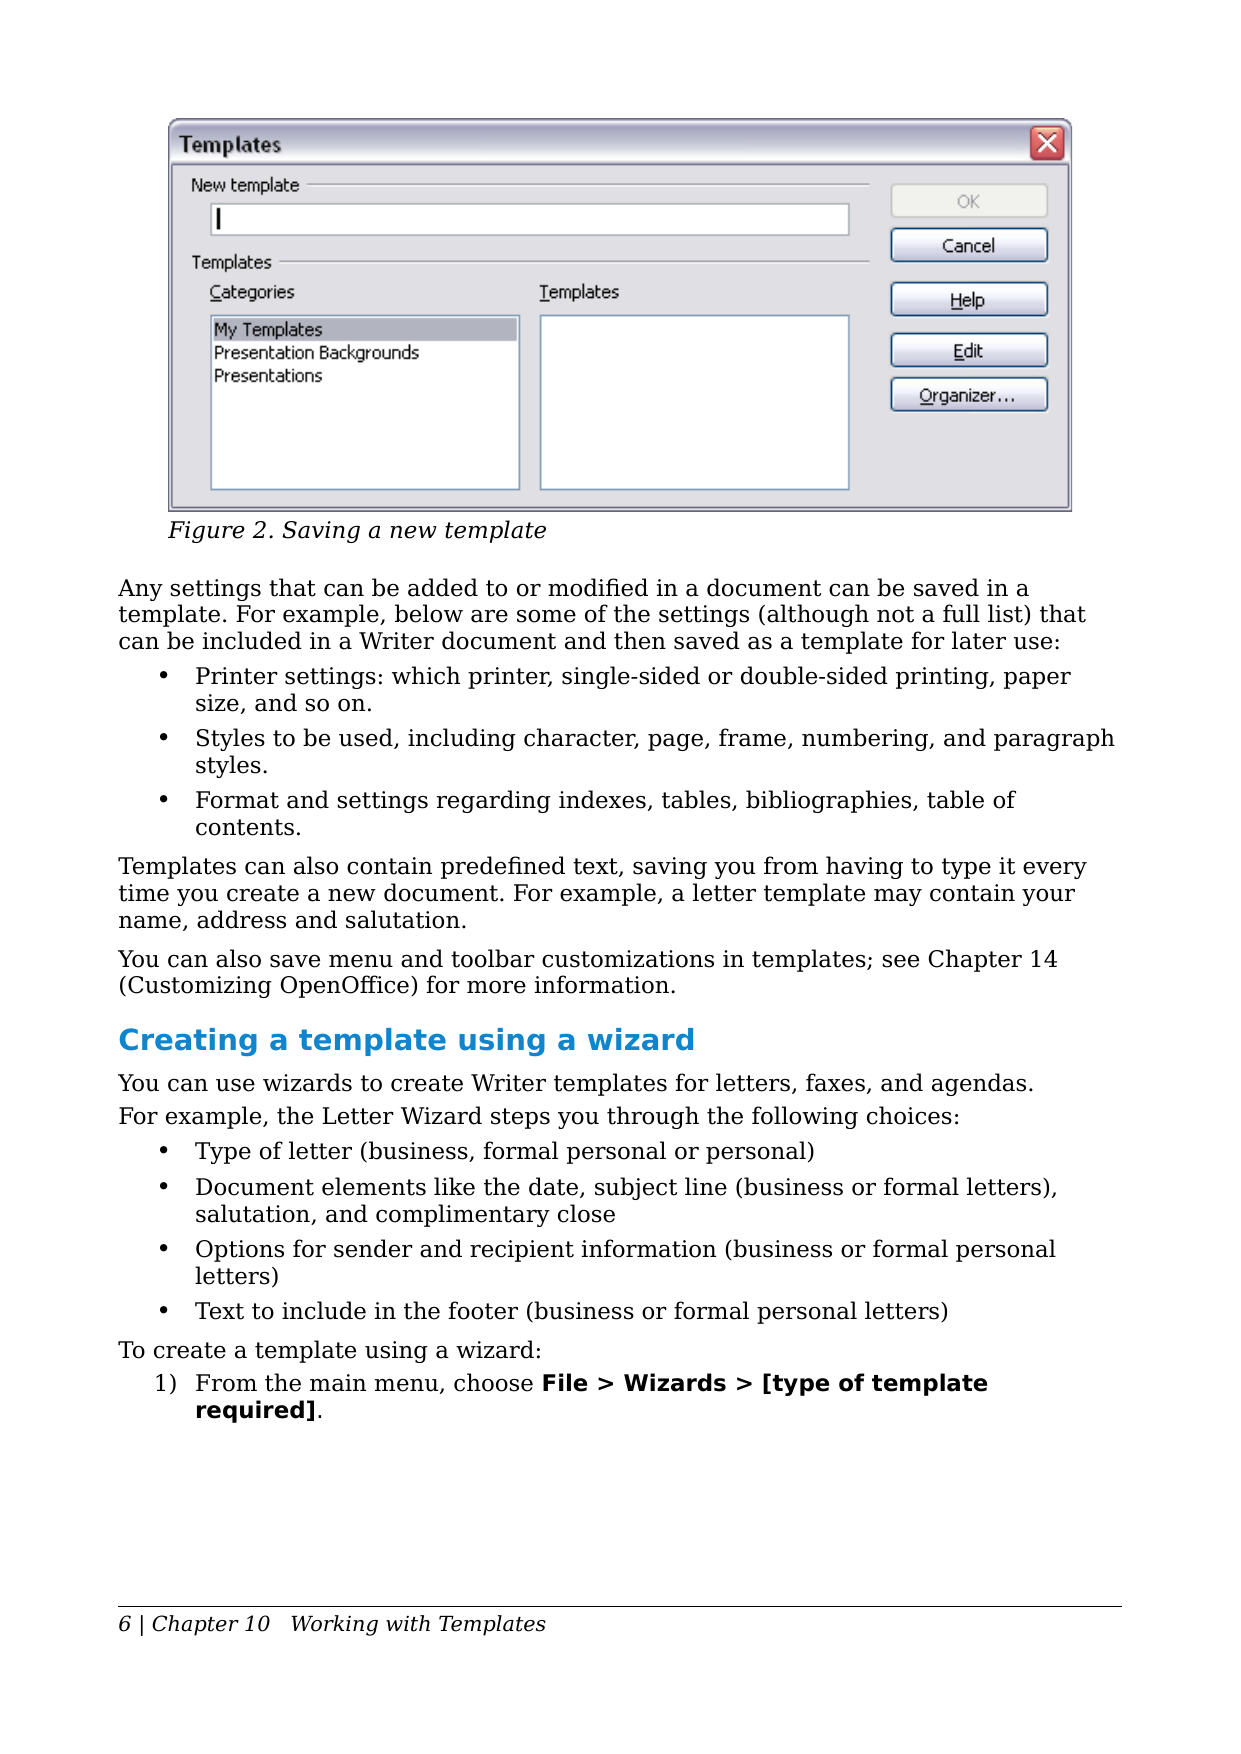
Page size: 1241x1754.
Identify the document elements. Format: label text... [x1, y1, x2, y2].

list Type of letter (business, formal personal or personal) [156, 1136, 1122, 1165]
list Text to include in the footer (business or formal personal letters) [156, 1296, 1122, 1325]
list Any settings that can be added to or modified in a document can be saved in a template. For example, below are some of the settings (although not a full list) that can be included in a Writer document and then saved as a template for later use: [118, 575, 1122, 655]
list You can use wizards to create Writer templates for letters, faxes, and agendas. [118, 1070, 1122, 1097]
text Templates can also contain predefined text, saving you from having to type it every time you create a new document. For example, a letter template may contain your name, address and salutation. [118, 853, 1122, 933]
subtitle Creating a template using a wizard [118, 1024, 1122, 1058]
list Format and settings regarding indexes, tables, bibliographies, table of contents. [156, 785, 1122, 841]
list Styles to be used, including character, page, frame, numbering, and paragraph styles. [156, 723, 1122, 779]
text Figure 2. Saving a new template [168, 518, 1072, 544]
picture [168, 118, 1073, 512]
list For example, the Letter Wizard steps you through the following choices: [118, 1103, 1122, 1130]
list Document elements like the date, subject line (business or formal letters), salutation, and complimentary close [156, 1172, 1122, 1227]
text You can also save menu and toolbar customizations in templates; see Chapter 14 (Customizing OpenOffice) for more information. [118, 946, 1122, 999]
list Printer settings: which printer, single-sided or double-sided printing, paper size, and so on. [156, 661, 1122, 717]
list To create a template using a wizard: [118, 1337, 1122, 1364]
list Options for sender and recipient information (business or formal personal letters) [156, 1234, 1122, 1289]
list From the main menu, choose File > Wizards > [type of template required]. [177, 1371, 1122, 1424]
